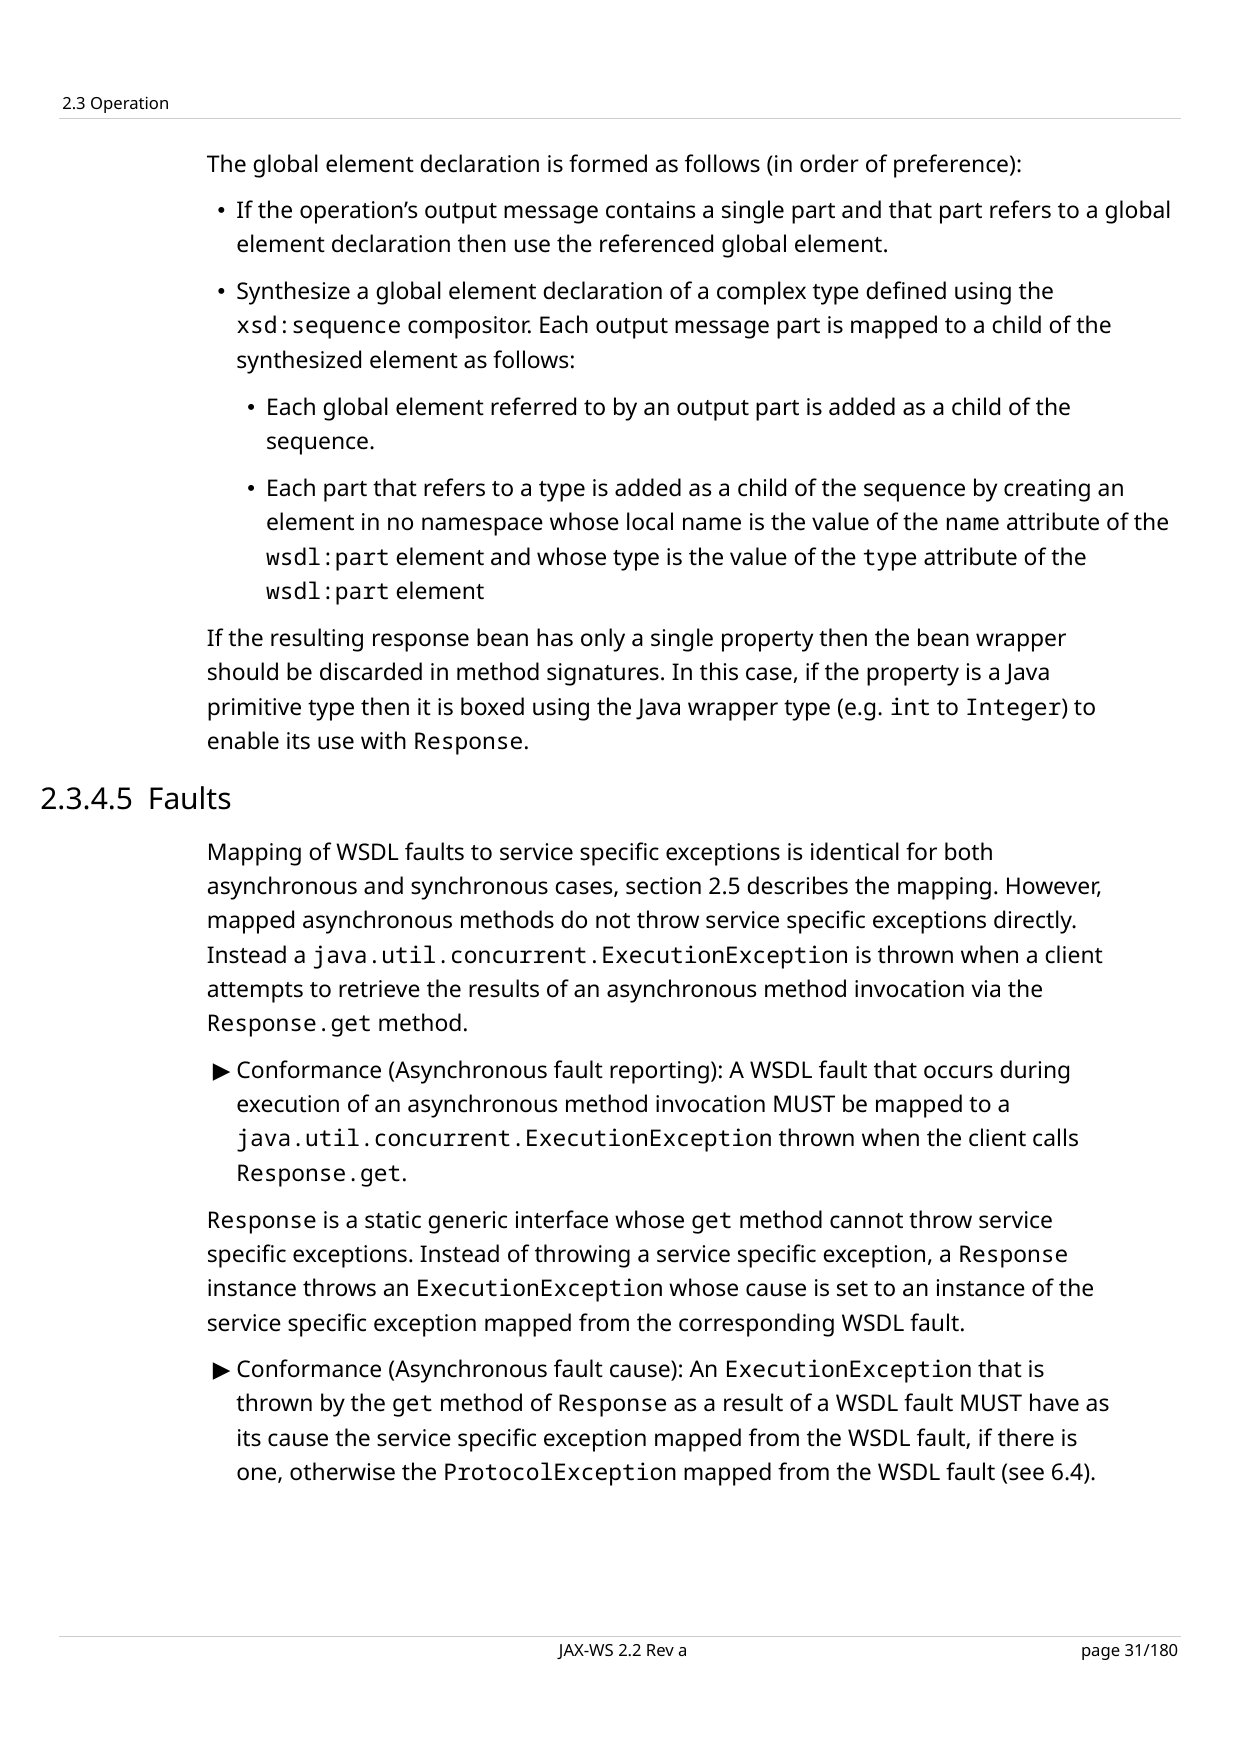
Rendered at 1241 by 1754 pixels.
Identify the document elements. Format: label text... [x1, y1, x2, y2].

list Conformance (Asynchronous fault cause): An ExecutionException that is thrown by the get method of Response as a result of a WSDL fault MUST have as its cause the service specific exception mapped from the WSDL fault, if there is one, otherwise the ProtocolException mapped from the WSDL fault (see 6.4). [221, 1353, 1122, 1487]
list If the operation’s output message contains a single part and that part refers to a global element declaration then use the referenced global element. [221, 194, 1181, 259]
text If the resulting response bean has only a single property then the bean wrapper should be discarded in method signatures. In this case, if the property is a Java primitive type then it is boxed using the Java wrapper type (e.g. int to Integer) to enable its use with Response. [207, 622, 1122, 756]
text Mapping of WSDL faults to service specific exceptions is identical for both asynchronous and synchronous cases, section 2.5 describes the mapping. However, mapped asynchronous methods do not throw service specific exceptions directly. Instead a java.util.concurrent.ExecutionException is thrown when a client attempts to retrieve the results of an asynchronous method invocation via the Response.get method. [207, 836, 1122, 1039]
list Conformance (Asynchronous fault reporting): A WSDL fault that occurs during execution of an asynchronous method invocation MUST be mapped to a java.util.concurrent.ExecutionException thrown when the client calls Response.get. [221, 1053, 1122, 1188]
list Each global element referred to by an output part is added as a child of the sequence. [251, 391, 1181, 456]
subtitle Faults [133, 777, 1181, 818]
list Each part that refers to a type is added as a child of the sequence by creating an element in no namespace whose local name is the value of the name attribute of the wsdl:part element and whose type is the value of the type attribute of the wsdl:part element [251, 472, 1181, 606]
text The global element declaration is formed as follows (in order of preference): [207, 147, 1122, 179]
list Synthesize a global element declaration of a complex type defined using the xsd:sequence compositor. Each output message part is mapped to a child of the synthesized element as follows: [221, 275, 1181, 375]
text Response is a static generic interface whose get method cannot throw service specific exceptions. Instead of throwing a service specific exception, a Response instance throws an ExecutionException whose cause is set to an instance of the service specific exception mapped from the corresponding WSDL fault. [207, 1203, 1122, 1338]
